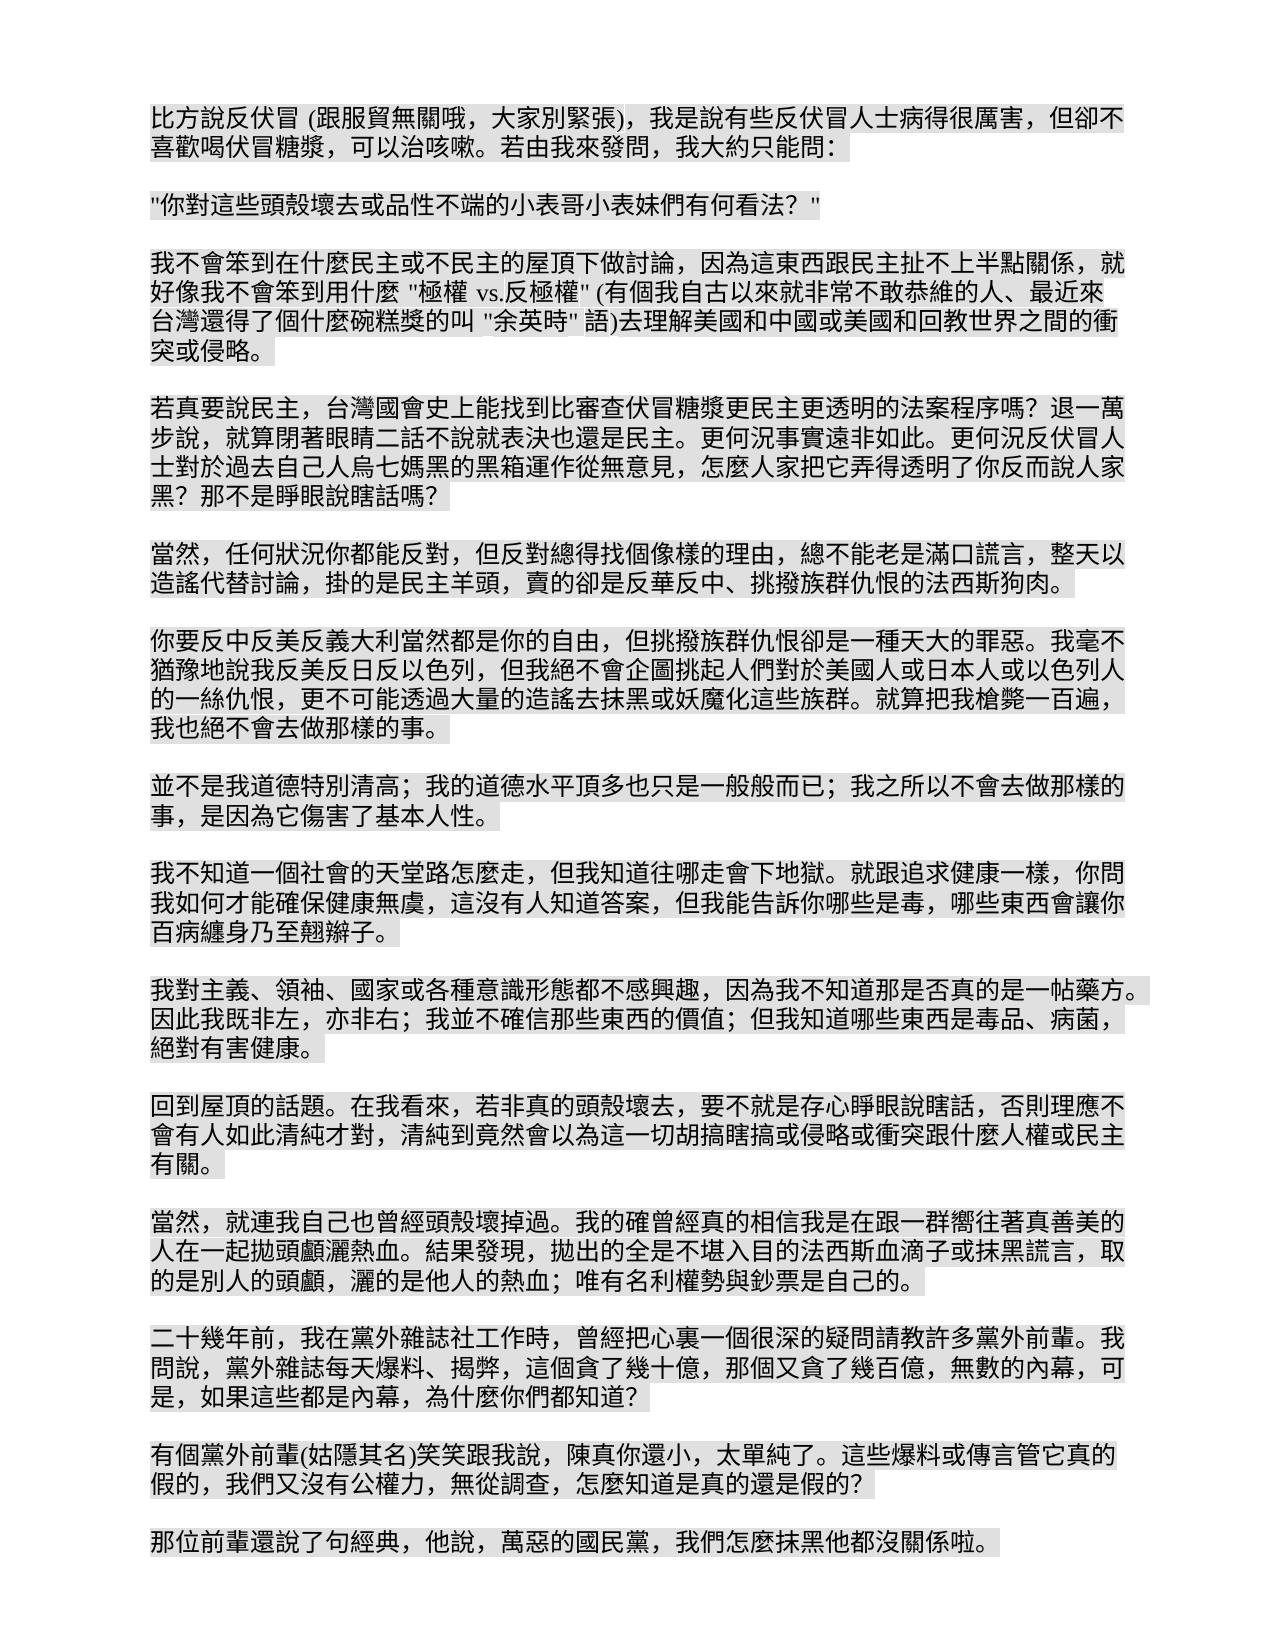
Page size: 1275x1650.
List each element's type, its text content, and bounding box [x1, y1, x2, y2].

text (續之前那封信) 我在或許能媲美殷海光的 "邏輯是什麼" 的拙著 "我思想有問題" 一書中(生前保證不出版)，找到兩百多種螺疾思考模式(螺絲的螺)。其中有一種約略是這樣：比方說二十幾年前，台灣人普遍喜歡如此 "思考" 或 "討論" 問題： "你對於黨外人士製造社會混亂有什麼看法？" 這其實不叫問題，因為你已經先給了答案。首先，你已經先給答案蓋了個屋頂；其次，你的屋頂具有一種規範性而非描述性，簡單說就是它已經預設了答案的方向。於是，不管我怎麼回答這樣一個問題，都只是在你既定的五指山下原地翻滾。 比方說反伏冒 (跟服貿無關哦，大家別緊張)，我是說有些反伏冒人士病得很厲害，但卻不喜歡喝伏冒糖漿，可以治咳嗽。若由我來發問，我大約只能問： "你對這些頭殼壞去或品性不端的小表哥小表妹們有何看法？" 我不會笨到在什麼民主或不民主的屋頂下做討論，因為這東西跟民主扯不上半點關係，就好像我不會笨到用什麼 "極權 vs.反極權" (有個我自古以來就非常不敢恭維的人、最近來台灣還得了個什麼碗糕獎的叫 "余英時" 語)去理解美國和中國或美國和回教世界之間的衝突或侵略。 若真要說民主，台灣國會史上能找到比審查伏冒糖漿更民主更透明的法案程序嗎？退一萬步說，就算閉著眼睛二話不說就表決也還是民主。更何況事實遠非如此。更何況反伏冒人士對於過去自己人烏七媽黑的黑箱運作從無意見，怎麼人家把它弄得透明了你反而說人家黑？那不是睜眼說瞎話嗎？ 當然，任何狀況你都能反對，但反對總得找個像樣的理由，總不能老是滿口謊言，整天以造謠代替討論，掛的是民主羊頭，賣的卻是反華反中、挑撥族群仇恨的法西斯狗肉。 你要反中反美反義大利當然都是你的自由，但挑撥族群仇恨卻是一種天大的罪惡。我毫不猶豫地說我反美反日反以色列，但我絕不會企圖挑起人們對於美國人或日本人或以色列人的一絲仇恨，更不可能透過大量的造謠去抹黑或妖魔化這些族群。就算把我槍斃一百遍，我也絕不會去做那樣的事。 並不是我道德特別清高；我的道德水平頂多也只是一般般而已；我之所以不會去做那樣的事，是因為它傷害了基本人性。 我不知道一個社會的天堂路怎麼走，但我知道往哪走會下地獄。就跟追求健康一樣，你問我如何才能確保健康無虞，這沒有人知道答案，但我能告訴你哪些是毒，哪些東西會讓你百病纏身乃至翹辮子。 我對主義、領袖、國家或各種意識形態都不感興趣，因為我不知道那是否真的是一帖藥方。因此我既非左，亦非右；我並不確信那些東西的價值；但我知道哪些東西是毒品、病菌，絕對有害健康。 回到屋頂的話題。在我看來，若非真的頭殼壞去，要不就是存心睜眼說瞎話，否則理應不會有人如此清純才對，清純到竟然會以為這一切胡搞瞎搞或侵略或衝突跟什麼人權或民主有關。 當然，就連我自己也曾經頭殼壞掉過。我的確曾經真的相信我是在跟一群嚮往著真善美的人在一起拋頭顱灑熱血。結果發現，拋出的全是不堪入目的法西斯血滴子或抹黑謊言，取的是別人的頭顱，灑的是他人的熱血；唯有名利權勢與鈔票是自己的。 二十幾年前，我在黨外雜誌社工作時，曾經把心裏一個很深的疑問請教許多黨外前輩。我問說，黨外雜誌每天爆料、揭弊，這個貪了幾十億，那個又貪了幾百億，無數的內幕，可是，如果這些都是內幕，為什麼你們都知道？ 有個黨外前輩(姑隱其名)笑笑跟我說，陳真你還小，太單純了。這些爆料或傳言管它真的假的，我們又沒有公權力，無從調查，怎麼知道是真的還是假的？ 那位前輩還說了句經典，他說，萬惡的國民黨，我們怎麼抹黑他都沒關係啦。 我花了很多年的時間才想通這句黨外經典是錯的。即便對一個罪惡滿貫的大惡棍，你也不該朝他身上虛構一個不屬於他的罪名。 我甚至直到1996年，在我看到拍攝有關南斯拉夫內戰的 "地下社會" 導演 Emir Kusturica受訪的評論之前，我都還以為美國是一個熱愛民主人權與自由的國家。 Kusturica說，南斯拉夫內戰，純粹就是美國中情局在搞鬼。 我一聽，覺得很納悶，Kusturica絕頂聰明，藝術非凡，品德高尚，宗教虔誠，他怎麼會講出這麼奇怪的話？這內戰跟美國CIA有什麼關係？美國不是專門在拯救世人、邁向民主自由的嗎？ 隔年1997年我就出國了，資訊多了，腦袋也稍微靈活點了，很快就發現我之前真的是頭殼壞去，竟然把大惡魔給看成小飛俠了。 如今我當然不會笨到再用什麼爭民主爭人權的主流架構去思考那樣一些問題。但你看，幾乎所有主流媒體至今都還是用這樣一種純屬虛構的概念屋頂在敘述事情；在那樣一種屋頂下，不管你怎麼蓋房子都是錯的，因為概念前提已經錯了，結論自然也不可能正確。 [150, 75, 1125, 1557]
